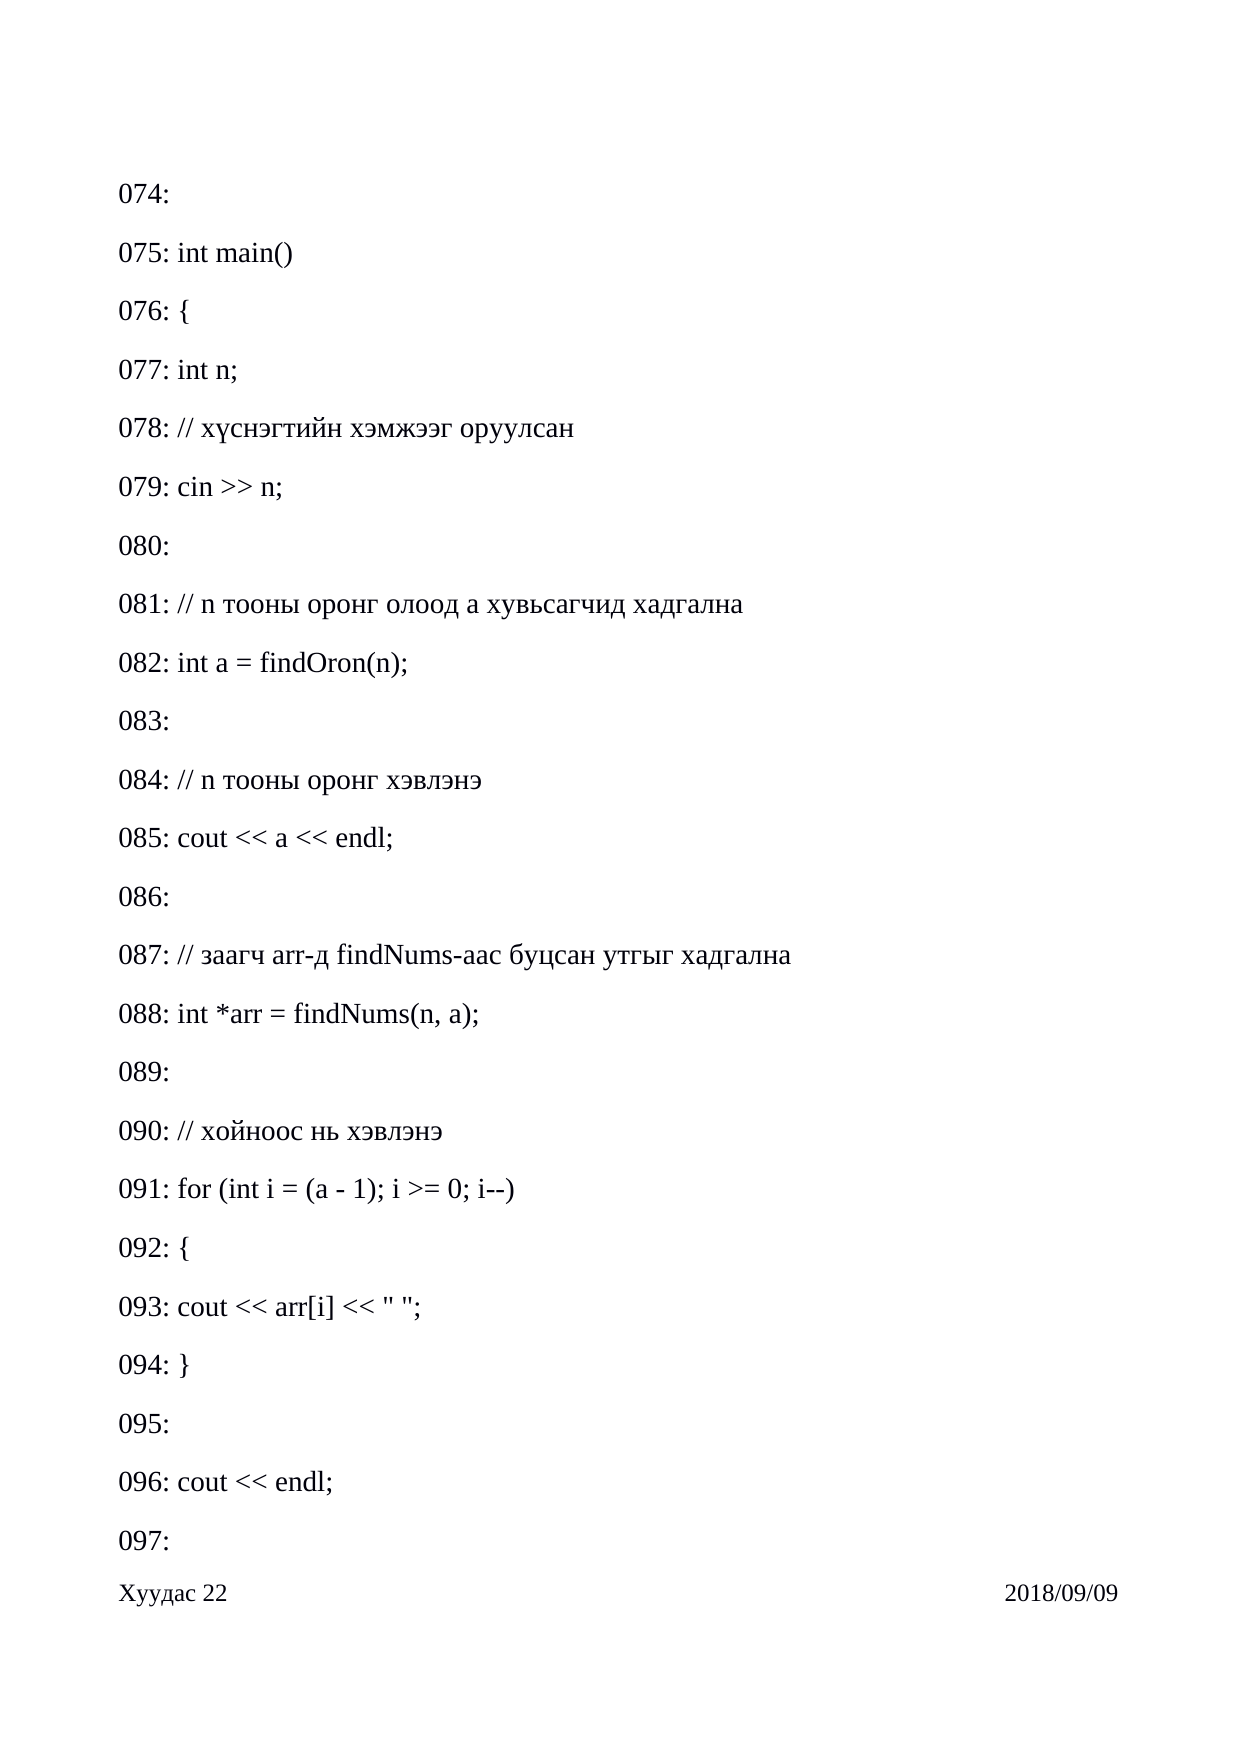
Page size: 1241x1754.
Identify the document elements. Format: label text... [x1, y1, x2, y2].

text 089: [118, 1054, 1122, 1088]
text 077: int n; [118, 352, 1122, 386]
text 096: cout << endl; [118, 1464, 1122, 1498]
text 074: [118, 176, 1122, 210]
text 086: [118, 879, 1122, 912]
text 087: // заагч arr-д findNums-аас буцсан утгыг хадгална [118, 937, 1122, 971]
text 085: cout << a << endl; [118, 820, 1122, 854]
text 076: { [118, 293, 1122, 327]
text 095: [118, 1406, 1122, 1439]
text 094: } [118, 1347, 1122, 1381]
text 093: cout << arr[i] << " "; [118, 1289, 1122, 1322]
text 090: // хойноос нь хэвлэнэ [118, 1113, 1122, 1147]
text 075: int main() [118, 235, 1122, 268]
text 097: [118, 1523, 1122, 1556]
text 083: [118, 703, 1122, 737]
text 084: // n тооны оронг хэвлэнэ [118, 762, 1122, 795]
text 082: int a = findOron(n); [118, 645, 1122, 678]
text 079: cin >> n; [118, 469, 1122, 503]
text 078: // хүснэгтийн хэмжээг оруулсан [118, 411, 1122, 444]
text 088: int *arr = findNums(n, a); [118, 996, 1122, 1029]
text 091: for (int i = (a - 1); i >= 0; i--) [118, 1172, 1122, 1205]
text 080: [118, 528, 1122, 561]
text 081: // n тооны оронг олоод а хувьсагчид хадгална [118, 586, 1122, 620]
text 092: { [118, 1230, 1122, 1264]
